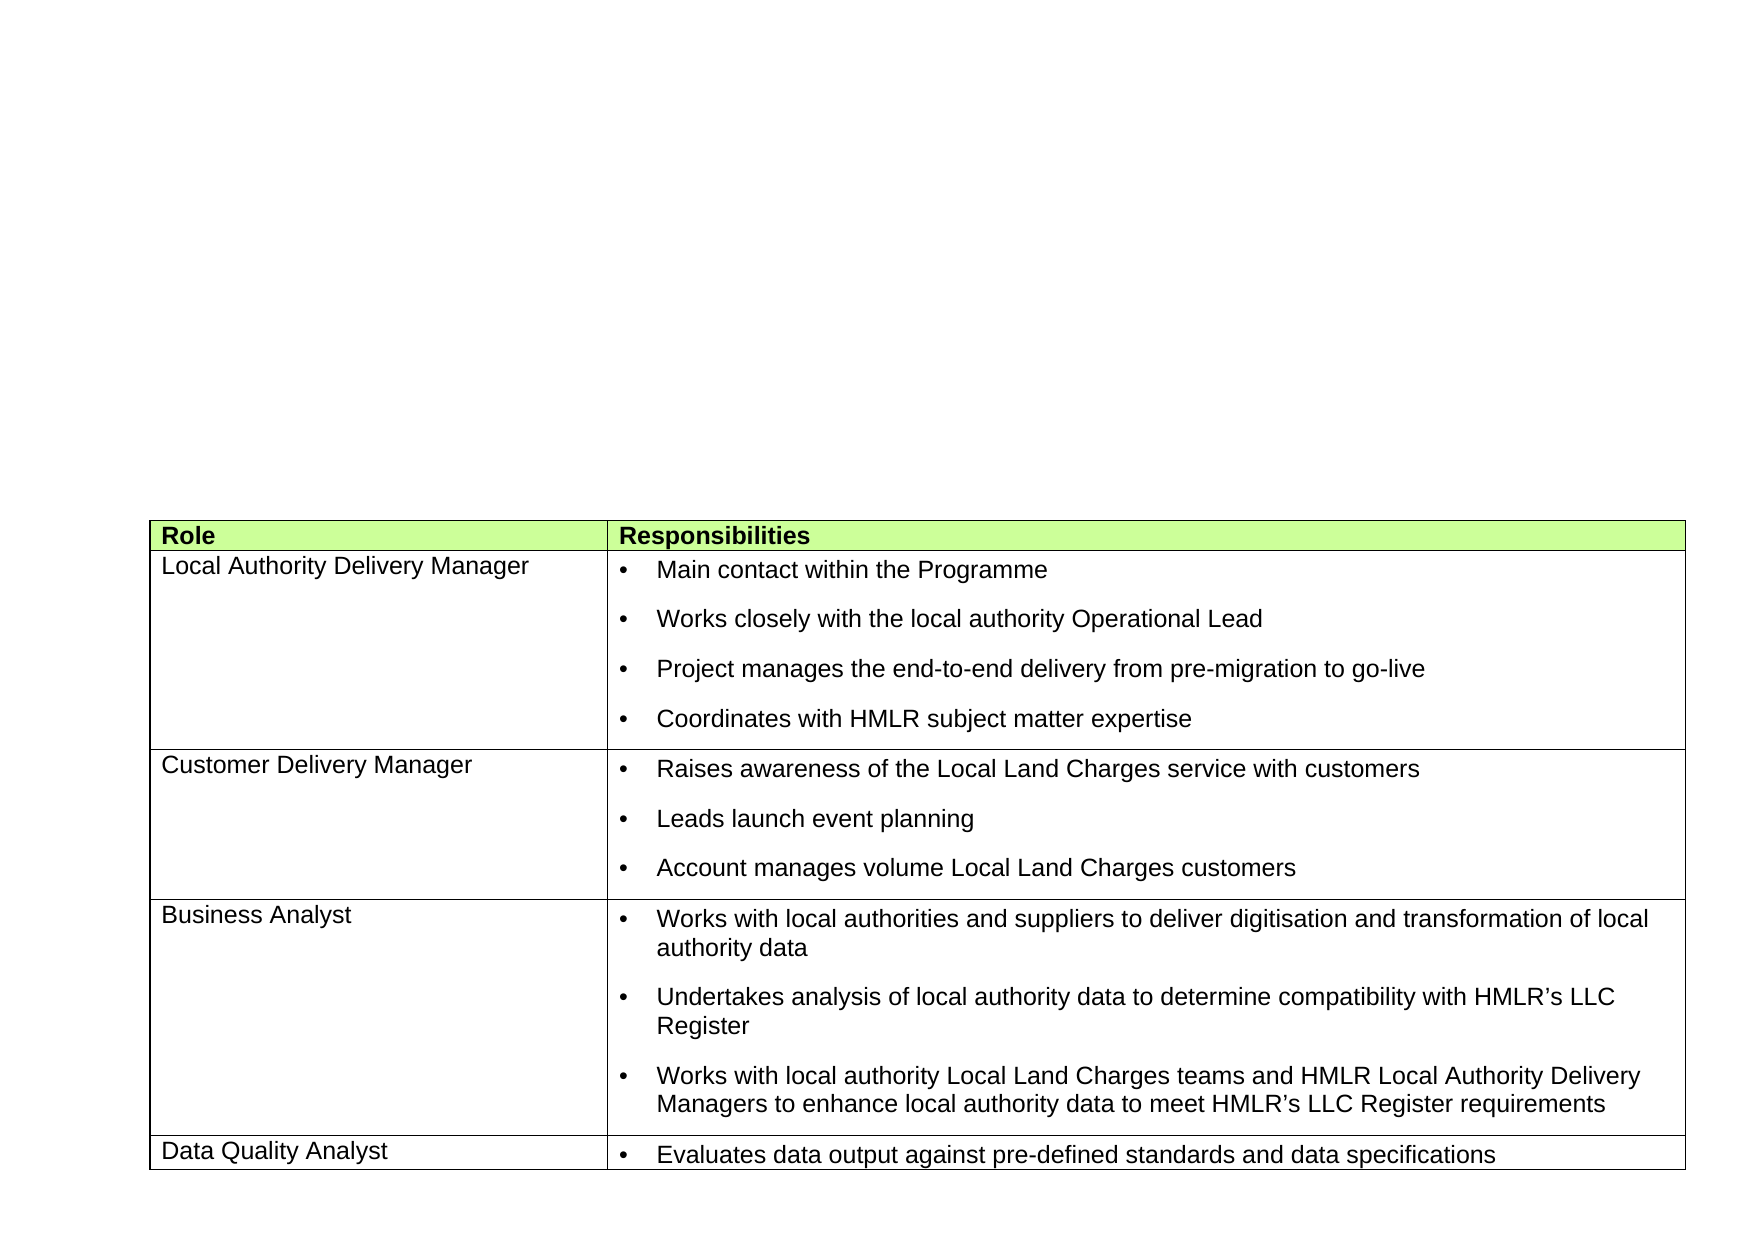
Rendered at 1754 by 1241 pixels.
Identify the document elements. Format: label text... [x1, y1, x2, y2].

table_cell Main contact within the Programme Works closely with the local authority Operational Lead Project manages the end-to-end delivery from pre-migration to go-live Coordinates with HMLR subject matter expertise [608, 551, 1685, 749]
table_cell Evaluates data output against pre-defined standards and data specifications Develops and reviews technical solutions to enable standardised quality assessments to be carried out against bulk data sets Assimilates and reports on output from quality assessments to give assurance quality is being maintained at the correct level [608, 1136, 1685, 1169]
table_header Role [151, 521, 607, 550]
table_cell Local Authority Delivery Manager [151, 551, 607, 749]
table_cell Data Quality Analyst [151, 1136, 607, 1169]
table_cell Raises awareness of the Local Land Charges service with customers Leads launch event planning Account manages volume Local Land Charges customers [608, 750, 1685, 899]
table_cell Business Analyst [151, 900, 607, 1135]
table_cell Customer Delivery Manager [151, 750, 607, 899]
table_header Responsibilities [608, 521, 1685, 550]
table_cell Works with local authorities and suppliers to deliver digitisation and transformation of local authority data Undertakes analysis of local authority data to determine compatibility with HMLR’s LLC Register Works with local authority Local Land Charges teams and HMLR Local Authority Delivery Managers to enhance local authority data to meet HMLR’s LLC Register requirements [608, 900, 1685, 1135]
